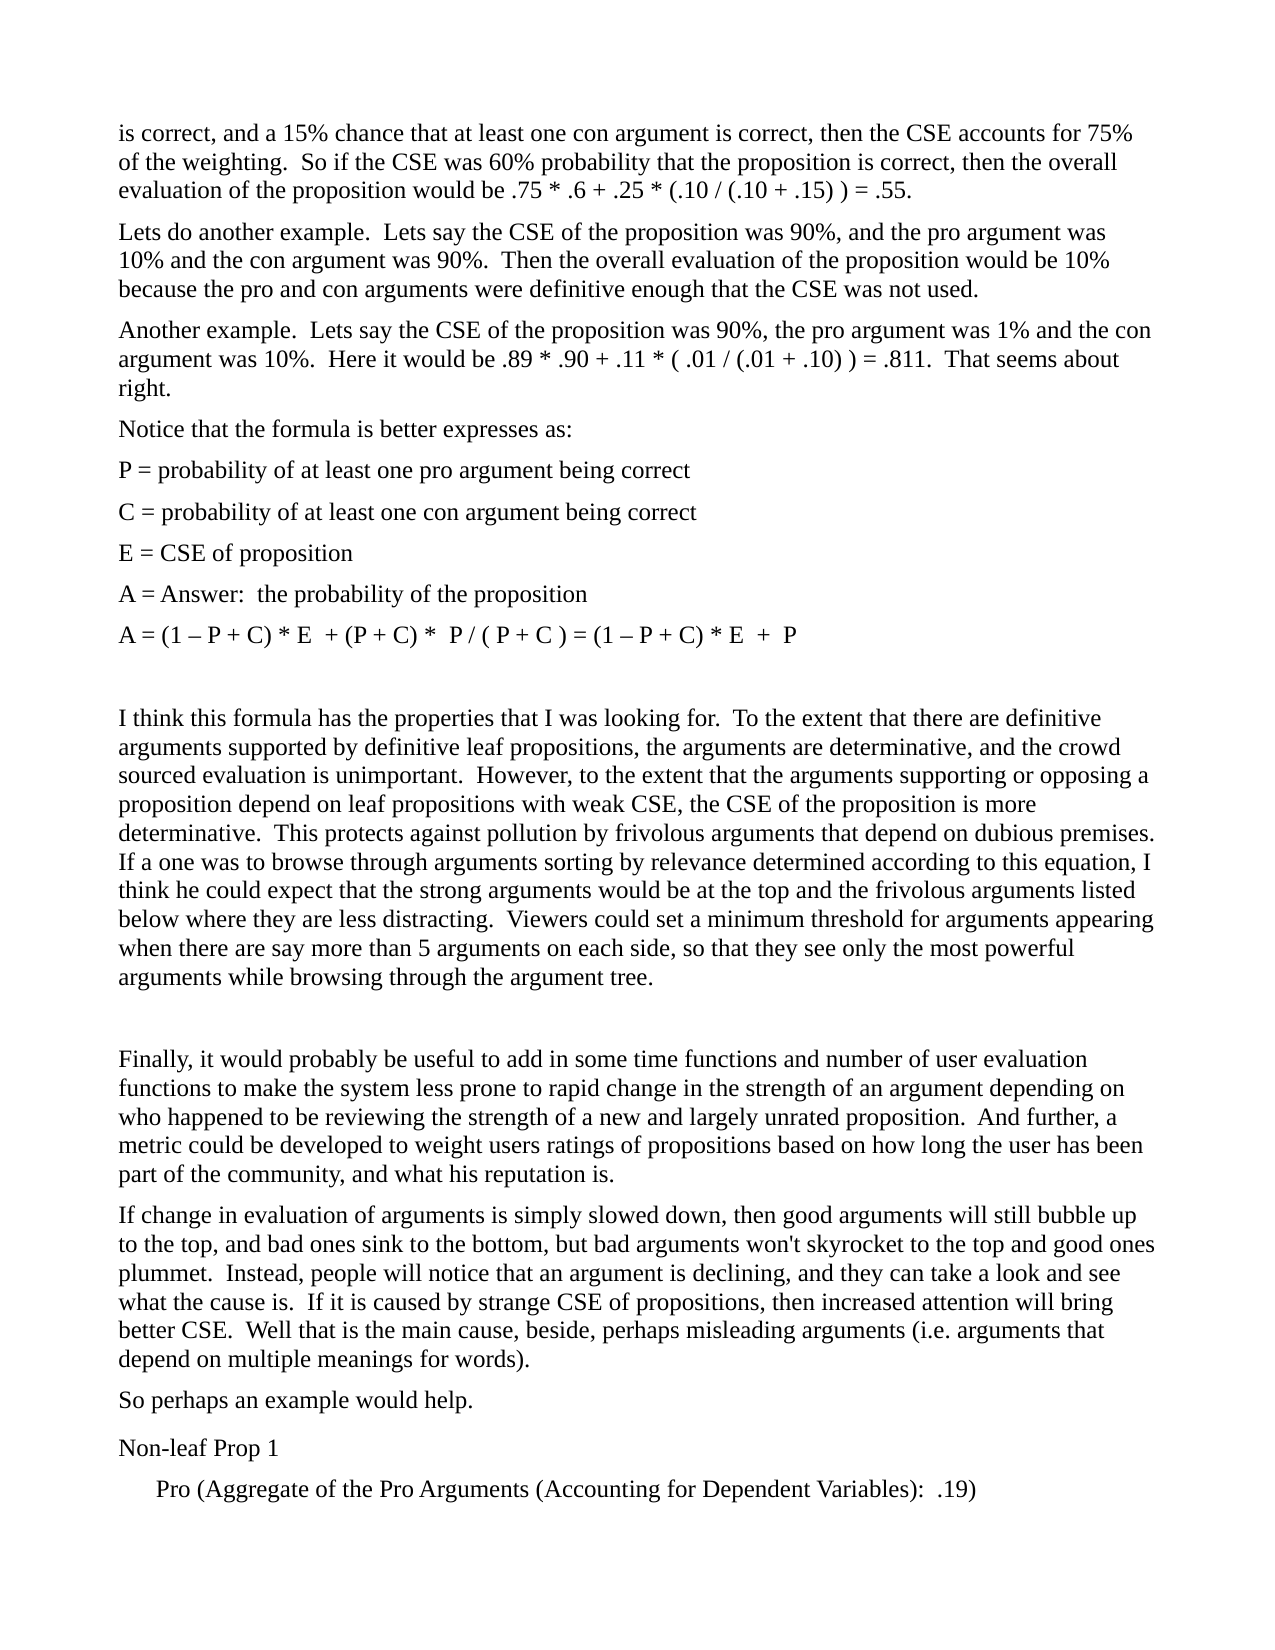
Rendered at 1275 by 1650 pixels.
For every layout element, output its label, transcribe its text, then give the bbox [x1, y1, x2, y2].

text If change in evaluation of arguments is simply slowed down, then good arguments will still bubble up to the top, and bad ones sink to the bottom, but bad arguments won't skyrocket to the top and good ones plummet. Instead, people will notice that an argument is declining, and they can take a look and see what the cause is. If it is caused by strange CSE of propositions, then increased attention will bring better CSE. Well that is the main cause, beside, perhaps misleading arguments (i.e. arguments that depend on multiple meanings for words). [118, 1201, 1157, 1373]
text A = (1 – P + C) * E + (P + C) * P / ( P + C ) = (1 – P + C) * E + P [118, 621, 1157, 649]
list Pro (Aggregate of the Pro Arguments (Accounting for Dependent Variables): .19) [156, 1474, 1157, 1502]
list Non-leaf Prop 1 [118, 1433, 1157, 1462]
text A = Answer: the probability of the proposition [118, 579, 1157, 608]
text C = probability of at least one con argument being correct [118, 497, 1157, 526]
text P = probability of at least one pro argument being correct [118, 456, 1157, 484]
text Lets do another example. Lets say the CSE of the proposition was 90%, and the pro argument was 10% and the con argument was 90%. Then the overall evaluation of the proposition would be 10% because the pro and con arguments were definitive enough that the CSE was not used. [118, 217, 1157, 303]
text is correct, and a 15% chance that at least one con argument is correct, then the CSE accounts for 75% of the weighting. So if the CSE was 60% probability that the proposition is correct, then the overall evaluation of the proposition would be .75 * .6 + .25 * (.10 / (.10 + .15) ) = .55. [118, 118, 1157, 204]
text I think this formula has the properties that I was looking for. To the extent that there are definitive arguments supported by definitive leaf propositions, the arguments are determinative, and the crowd sourced evaluation is unimportant. However, to the extent that the arguments supporting or opposing a proposition depend on leaf propositions with weak CSE, the CSE of the proposition is more determinative. This protects against pollution by frivolous arguments that depend on dubious premises. If a one was to browse through arguments sorting by relevance determined according to this equation, I think he could expect that the strong arguments would be at the top and the frivolous arguments listed below where they are less distracting. Viewers could set a minimum threshold for arguments appearing when there are say more than 5 arguments on each side, so that they see only the most powerful arguments while browsing through the argument tree. [118, 703, 1157, 991]
text Another example. Lets say the CSE of the proposition was 90%, the pro argument was 1% and the con argument was 10%. Here it would be .89 * .90 + .11 * ( .01 / (.01 + .10) ) = .811. That seems about right. [118, 316, 1157, 402]
text Notice that the formula is better expresses as: [118, 414, 1157, 443]
text Finally, it would probably be useful to add in some time functions and number of user evaluation functions to make the system less prone to rapid change in the strength of an argument depending on who happened to be reviewing the strength of a new and largely unrated proposition. And further, a metric could be developed to weight users ratings of propositions based on how long the user has been part of the community, and what his reputation is. [118, 1044, 1157, 1188]
text So perhaps an example would help. [118, 1386, 1157, 1414]
text E = CSE of proposition [118, 538, 1157, 567]
